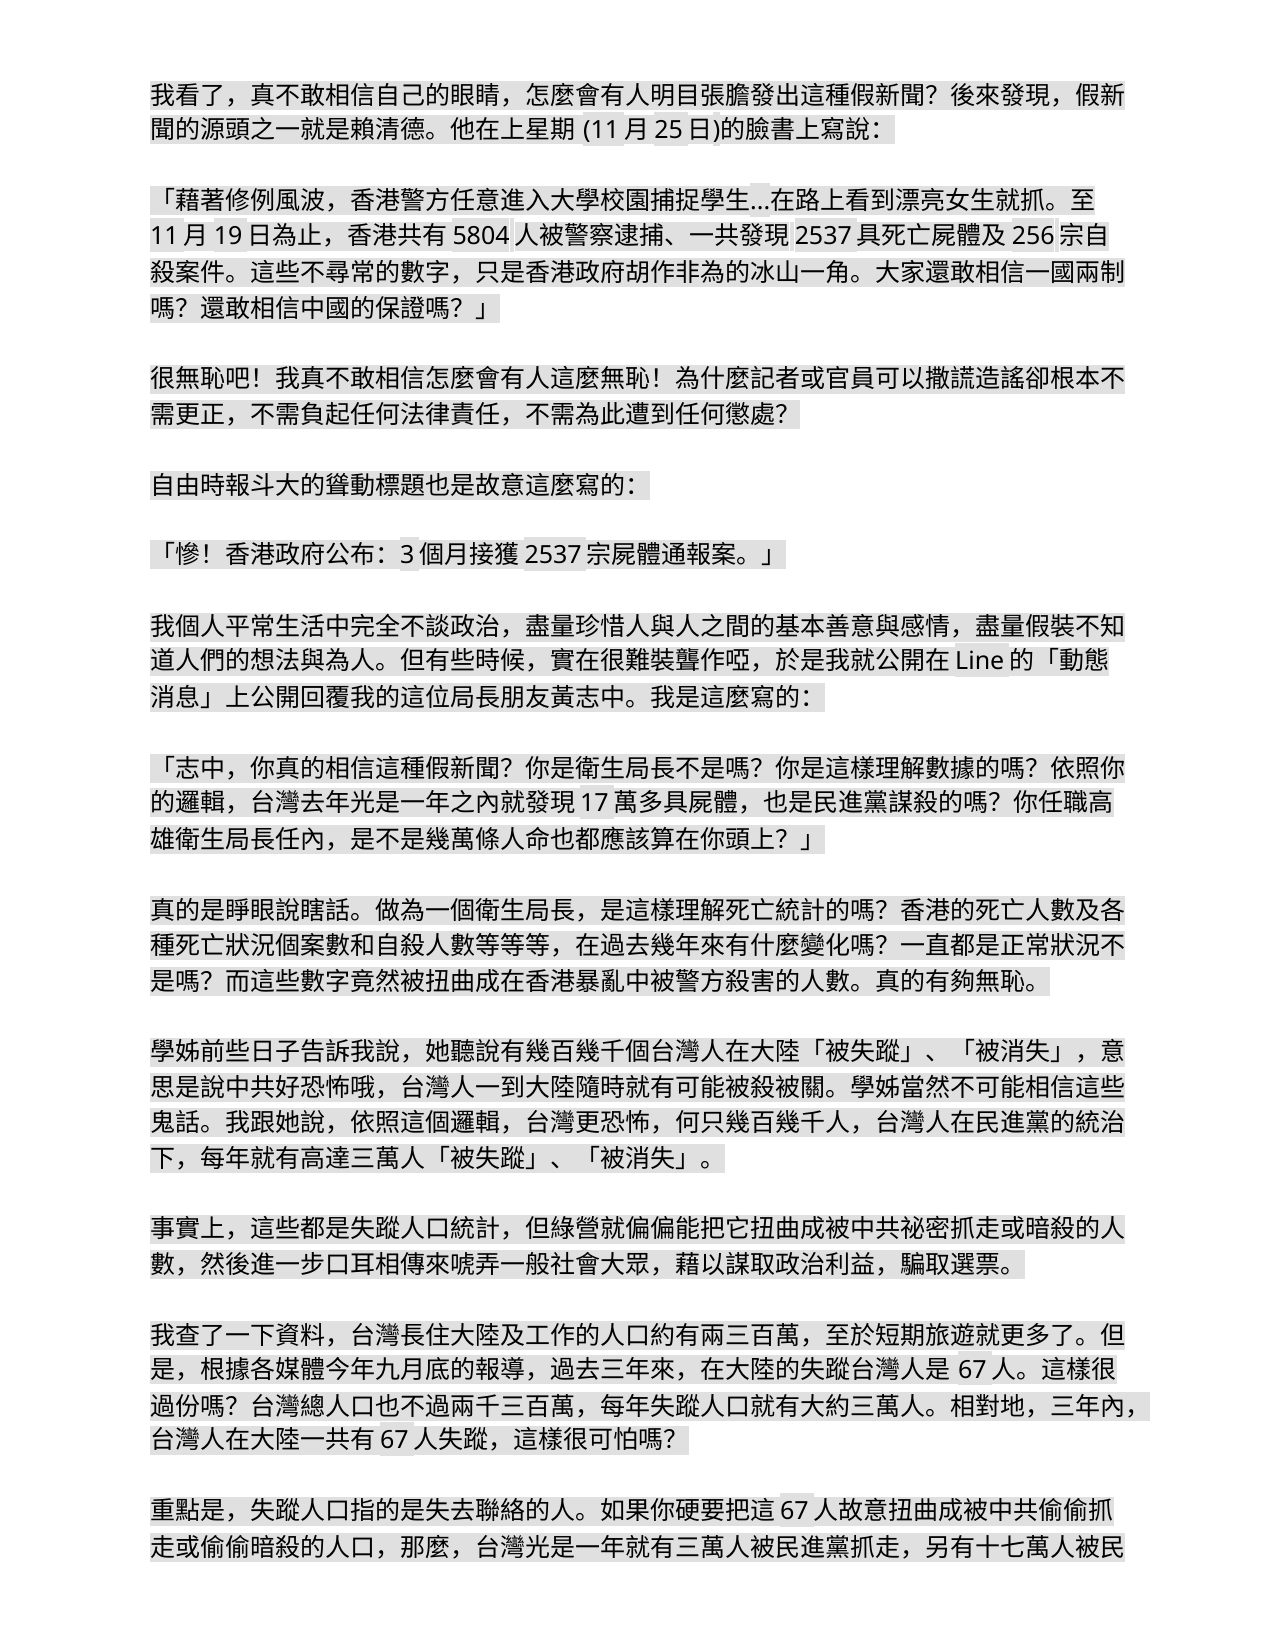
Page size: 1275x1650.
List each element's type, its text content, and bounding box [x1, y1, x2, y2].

text 卡韓政變 (196)：民進黨光是去年一年之內就殺害了二十萬人 陳真 2019.11.30. 依照賴清德的邏輯，民進黨光是去年一年之內就殺害了二十萬個台灣人。 不管寫什麼，現實也好，概念也罷，我寫東西很快，說不定比我講話還快。我發現，惟有以這樣一種迅速方式來寫，似乎才能寫得好一些。 出於義憤，想寫的現實東西很多，玻利維亞、利比亞，委內瑞拉、伊拉克、以巴問題、香港暴亂、阿桑吉、韓國瑜、「郭宋柯人渣黨側翼聯盟」等等等，但生活的極度忙碌，讓我現在寫東西只能爭取以秒為單位的零碎時間，每寫個三、五字，就得中斷許久，實在很挫折。 要是我有一千隻手就好了，並且有個可以同時處理各種事物的量子頭腦，那我就可以更加充份利用時間，而且不需排出先後順序，同時就能一起進行。 Line有個「動態消息」。昨天，我看到我的朋友黃志中 (現任台南衛生局長，之前是高雄市衛生局長) 在Line的動態上貼了一篇報導，通篇是假新聞。我經常實在覺得很累很無奈，究竟何時方休？無時無刻就只能忍受根本數不清永無止盡的造謠抹黑；因為數量無限，你根本不可能一一去揭穿，真的實在很累，很可惡，很無恥。 自從二十幾年前人渣黨崛起之後，在這個島上每天就是無窮無盡的造謠抹黑與扭曲。我常想，誰能指出來，不用多，只要一句就好，誰能指出來這個人渣黨和它的走狗綠媒們有沒有哪一句話是真的？只要一句就好！完全就是謊言、謠言、扭曲歪曲與誇大渲染。 台南市衛生局長黃志中轉貼的那篇假新聞是「信傳媒」的記者邱立玲所寫。她說： 「香港抗爭活動5個月期間，遭遇黑警濫暴...5000多人被捕，...警方並通報6－9月發現2537具屍體與256宗自殺案，死者多半為年輕人。其中有些年輕人疑似被黑警滅口或送到深圳關押。在大批年輕人流血流淚之後，林鄭月娥26日終於鬆口，考慮成立獨立檢討委員會。如果林鄭能早點答應，也不會有那麼多無辜的學生被黑警丟到海裡、丟到樓下或被強暴慘死。中共的專制獨裁，害慘強力要求法治和自治的香港年輕人。」 我看了，真不敢相信自己的眼睛，怎麼會有人明目張膽發出這種假新聞？後來發現，假新聞的源頭之一就是賴清德。他在上星期 (11月25日)的臉書上寫說： 「藉著修例風波，香港警方任意進入大學校園捕捉學生...在路上看到漂亮女生就抓。至11月19日為止，香港共有5804人被警察逮捕、一共發現2537具死亡屍體及256宗自殺案件。這些不尋常的數字，只是香港政府胡作非為的冰山一角。大家還敢相信一國兩制嗎？還敢相信中國的保證嗎？」 很無恥吧！我真不敢相信怎麼會有人這麼無恥！為什麼記者或官員可以撒謊造謠卻根本不需更正，不需負起任何法律責任，不需為此遭到任何懲處？ 自由時報斗大的聳動標題也是故意這麼寫的： 「慘！香港政府公布：3個月接獲2537宗屍體通報案。」 我個人平常生活中完全不談政治，盡量珍惜人與人之間的基本善意與感情，盡量假裝不知道人們的想法與為人。但有些時候，實在很難裝聾作啞，於是我就公開在Line的「動態消息」上公開回覆我的這位局長朋友黃志中。我是這麼寫的： 「志中，你真的相信這種假新聞？你是衛生局長不是嗎？你是這樣理解數據的嗎？依照你的邏輯，台灣去年光是一年之內就發現17萬多具屍體，也是民進黨謀殺的嗎？你任職高雄衛生局長任內，是不是幾萬條人命也都應該算在你頭上？」 真的是睜眼說瞎話。做為一個衛生局長，是這樣理解死亡統計的嗎？香港的死亡人數及各種死亡狀況個案數和自殺人數等等等，在過去幾年來有什麼變化嗎？一直都是正常狀況不是嗎？而這些數字竟然被扭曲成在香港暴亂中被警方殺害的人數。真的有夠無恥。 學姊前些日子告訴我說，她聽說有幾百幾千個台灣人在大陸「被失蹤」、「被消失」，意思是說中共好恐怖哦，台灣人一到大陸隨時就有可能被殺被關。學姊當然不可能相信這些鬼話。我跟她說，依照這個邏輯，台灣更恐怖，何只幾百幾千人，台灣人在民進黨的統治下，每年就有高達三萬人「被失蹤」、「被消失」。 事實上，這些都是失蹤人口統計，但綠營就偏偏能把它扭曲成被中共祕密抓走或暗殺的人數，然後進一步口耳相傳來唬弄一般社會大眾，藉以謀取政治利益，騙取選票。 我查了一下資料，台灣長住大陸及工作的人口約有兩三百萬，至於短期旅遊就更多了。但是，根據各媒體今年九月底的報導，過去三年來，在大陸的失蹤台灣人是 67人。這樣很過份嗎？台灣總人口也不過兩千三百萬，每年失蹤人口就有大約三萬人。相對地，三年內，台灣人在大陸一共有67人失蹤，這樣很可怕嗎？ 重點是，失蹤人口指的是失去聯絡的人。如果你硬要把這67人故意扭曲成被中共偷偷抓走或偷偷暗殺的人口，那麼，台灣光是一年就有三萬人被民進黨抓走，另有十七萬人被民進黨謀殺。算一算，光是去年一年之內就大約有二十萬人遇害。 對於這個黨及綠媒與支持者，我想說的只有兩個字：無恥！ 為了傷害韓國瑜，更是每天散播根本數不清的謠言與抹黑。然而，真正為非作歹壞事做絕的就是這個人渣黨檯面上這些無惡不作無所不貪的人渣。 [150, 75, 1125, 1562]
